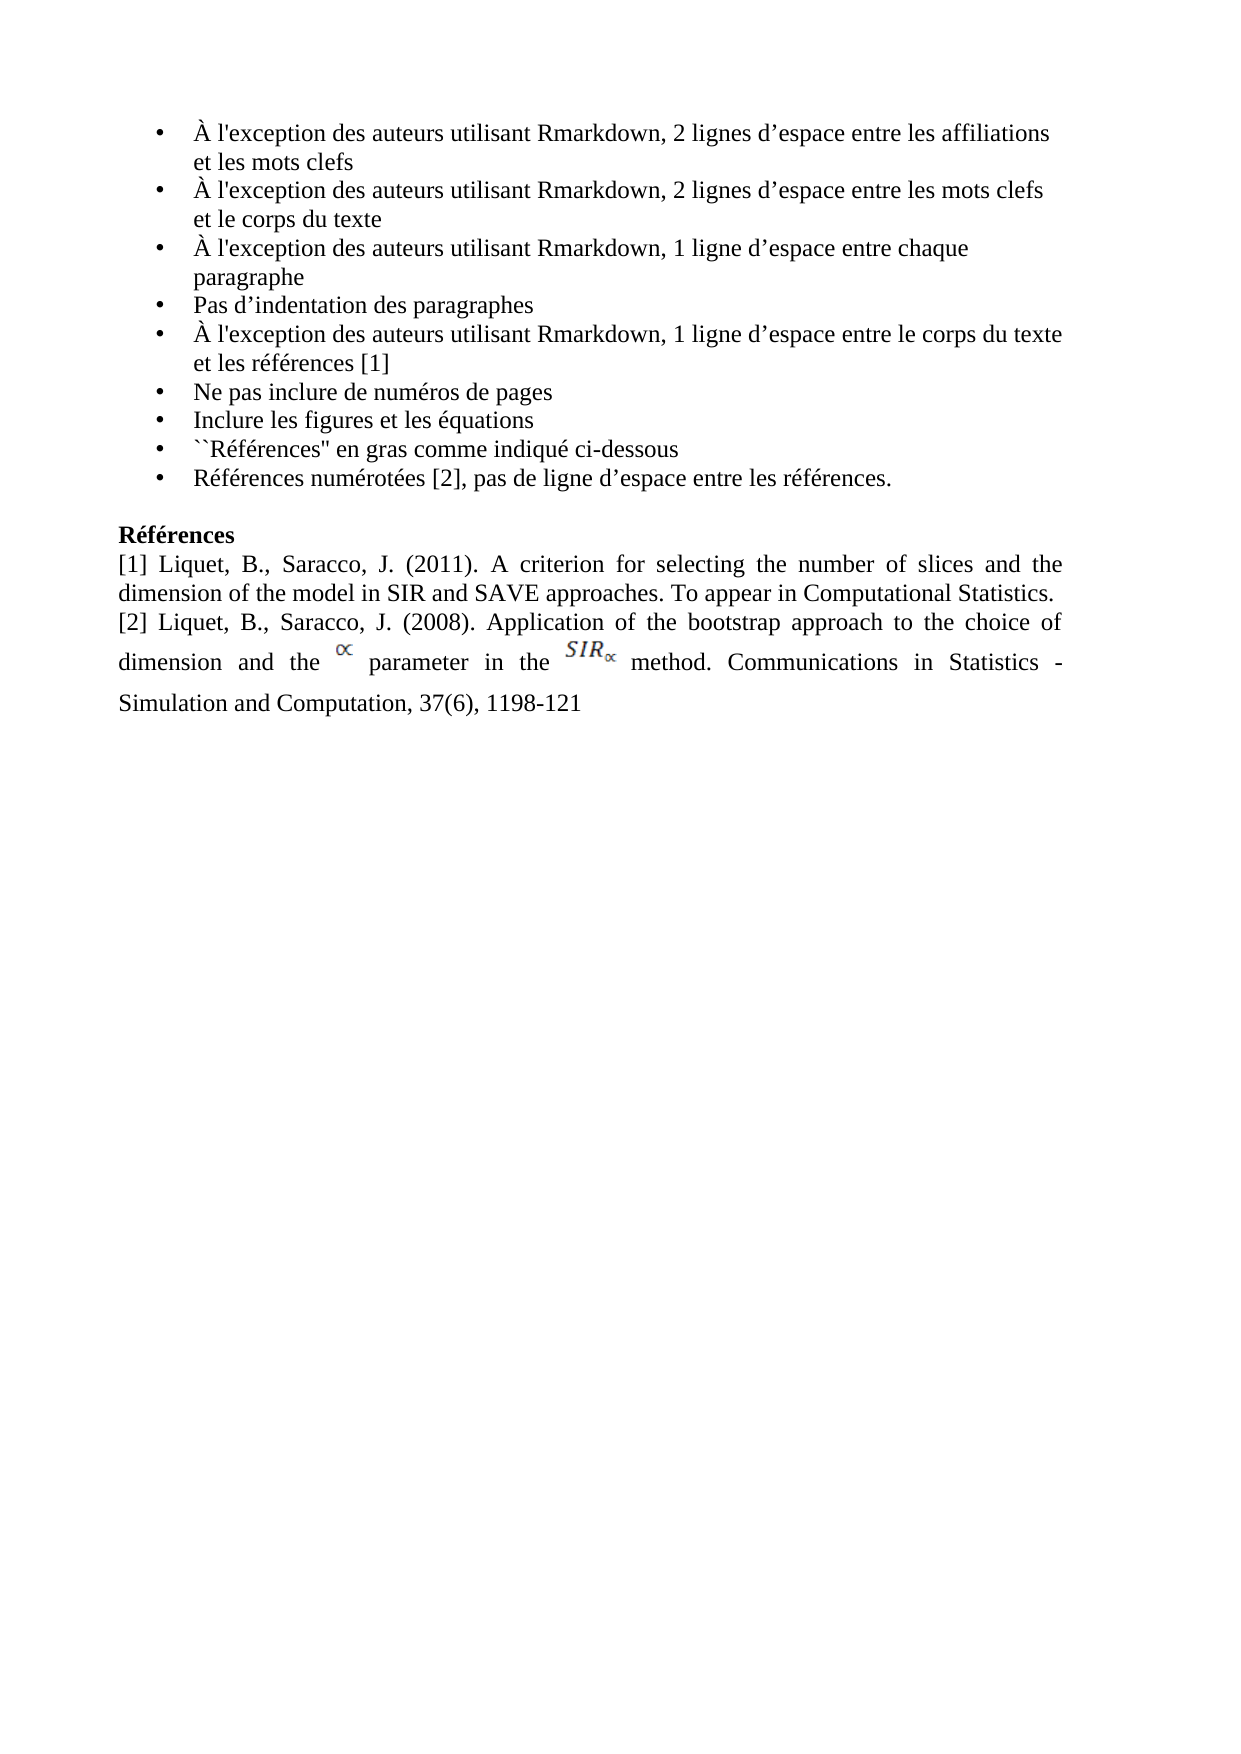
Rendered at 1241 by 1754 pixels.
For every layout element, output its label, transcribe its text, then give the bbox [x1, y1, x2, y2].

list Inclure les figures et les équations [156, 406, 1063, 434]
list À l'exception des auteurs utilisant Rmarkdown, 1 ligne d’espace entre le corps du texte et les références [1] [156, 319, 1063, 377]
text [1] Liquet, B., Saracco, J. (2011). A criterion for selecting the number of slices and the dimension of the model in SIR and SAVE approaches. To appear in Computational Statistics. [118, 549, 1063, 607]
list Pas d’indentation des paragraphes [156, 291, 1063, 319]
text Références [118, 521, 1063, 549]
list Ne pas inclure de numéros de pages [156, 377, 1063, 406]
picture [336, 635, 353, 670]
list ``Références'' en gras comme indiqué ci-dessous [156, 434, 1063, 463]
list À l'exception des auteurs utilisant Rmarkdown, 2 lignes d’espace entre les mots clefs et le corps du texte [156, 176, 1063, 233]
text [2] Liquet, B., Saracco, J. (2008). Application of the bootstrap approach to the choice of dimension and the parameter in the method. Communications in Statistics - Simulation and Computation, 37(6), 1198-121 [118, 607, 1063, 717]
picture [565, 635, 617, 670]
list Références numérotées [2], pas de ligne d’espace entre les références. [156, 463, 1063, 492]
list À l'exception des auteurs utilisant Rmarkdown, 1 ligne d’espace entre chaque paragraphe [156, 233, 1063, 291]
list À l'exception des auteurs utilisant Rmarkdown, 2 lignes d’espace entre les affiliations et les mots clefs [156, 118, 1063, 176]
